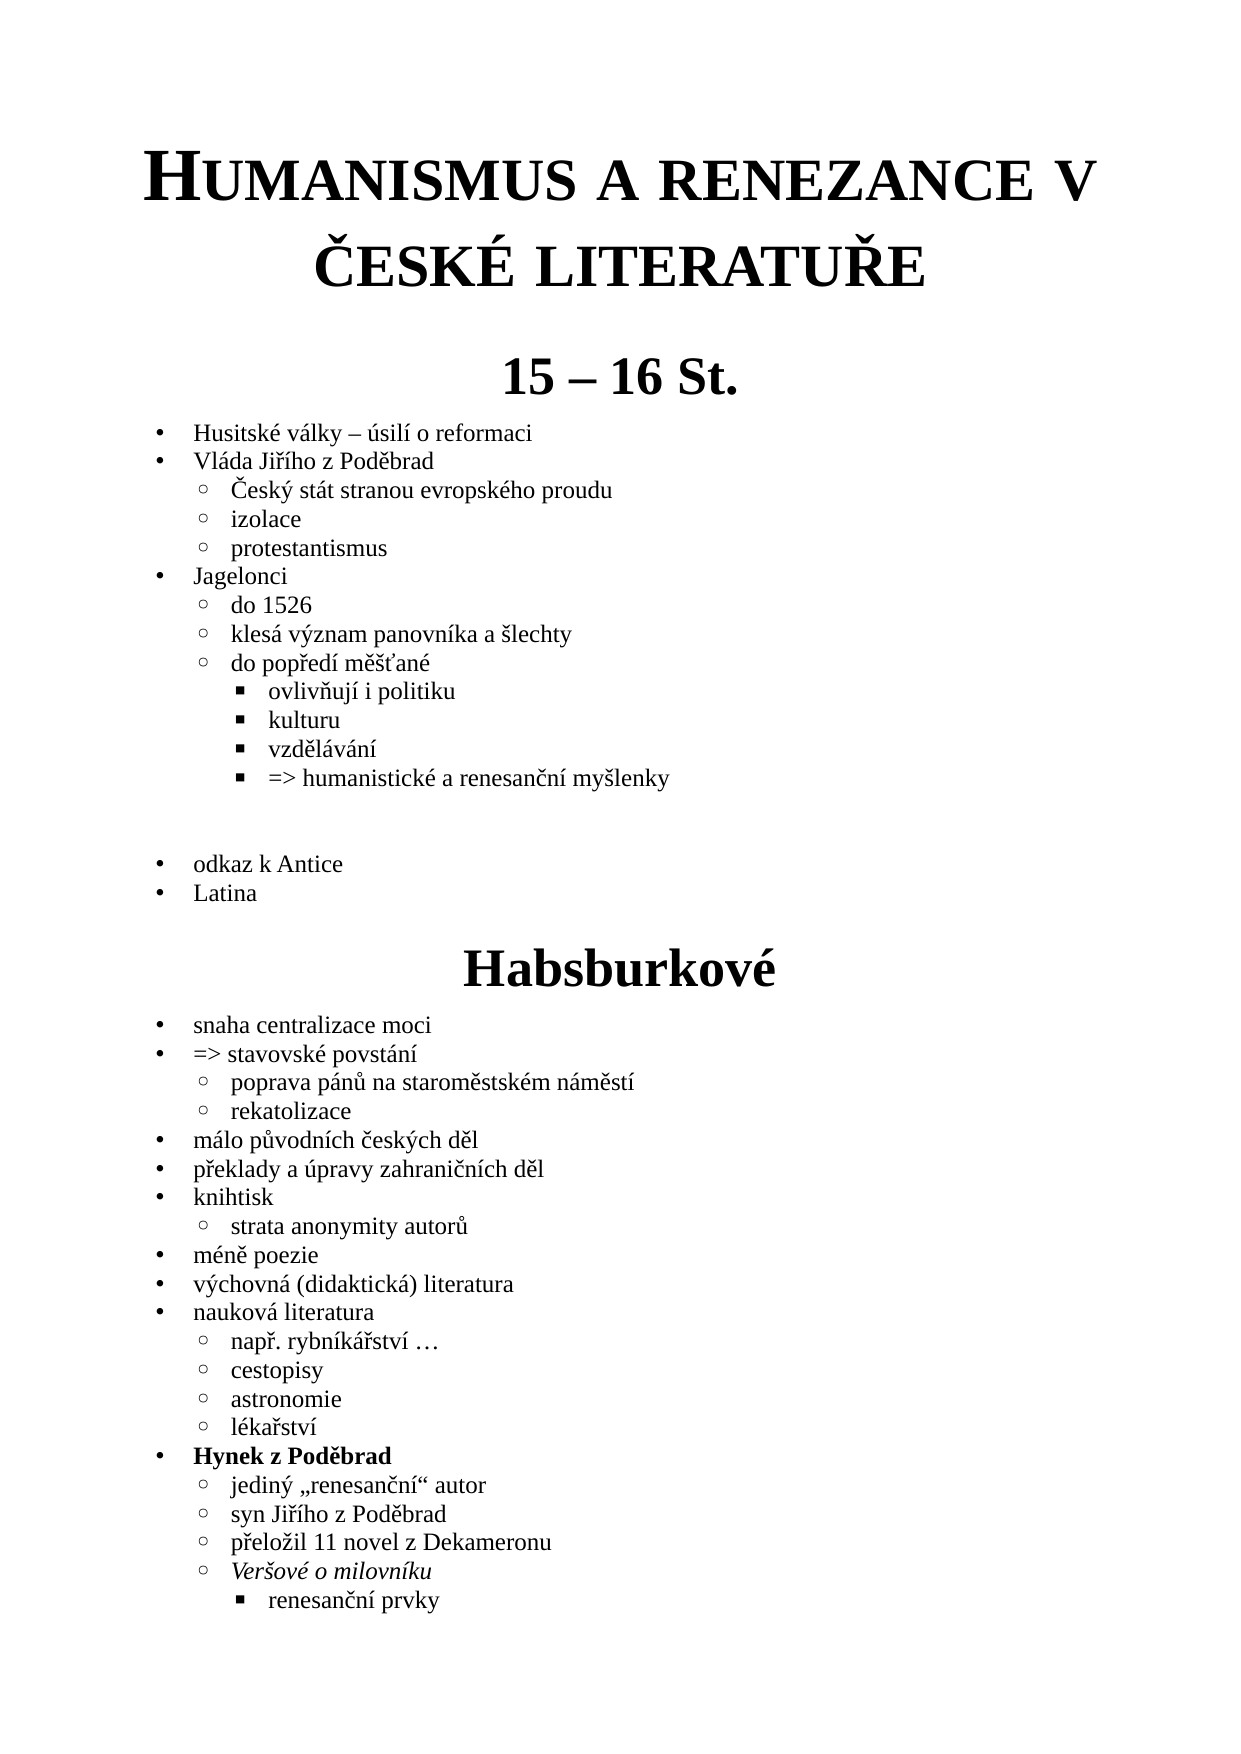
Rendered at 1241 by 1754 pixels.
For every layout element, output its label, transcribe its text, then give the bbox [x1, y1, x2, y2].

list ovlivňují i politiku [231, 676, 1122, 705]
list odkaz k Antice [156, 849, 1122, 878]
list Vláda Jiřího z Poděbrad [156, 446, 1122, 475]
list izolace [193, 504, 1122, 533]
list => humanistické a renesanční myšlenky [231, 763, 1122, 791]
list nauková literatura [156, 1297, 1122, 1326]
list Latina [156, 878, 1122, 906]
list lékařství [193, 1412, 1122, 1441]
list poprava pánů na staroměstském náměstí [193, 1067, 1122, 1096]
list Veršové o milovníku [193, 1556, 1122, 1585]
list např. rybníkářství … [193, 1326, 1122, 1355]
list Český stát stranou evropského proudu [193, 475, 1122, 504]
list výchovná (didaktická) literatura [156, 1269, 1122, 1297]
list astronomie [193, 1384, 1122, 1412]
text Humanismus a renezance v české literatuře [118, 130, 1122, 302]
list Hynek z Poděbrad [156, 1441, 1122, 1470]
list klesá význam panovníka a šlechty [193, 619, 1122, 648]
list syn Jiřího z Poděbrad [193, 1499, 1122, 1527]
list kulturu [231, 705, 1122, 734]
list přeložil 11 novel z Dekameronu [193, 1527, 1122, 1556]
list cestopisy [193, 1355, 1122, 1384]
list => stavovské povstání [156, 1039, 1122, 1067]
list rekatolizace [193, 1096, 1122, 1125]
list protestantismus [193, 533, 1122, 561]
list knihtisk [156, 1182, 1122, 1211]
text Habsburkové [118, 936, 1122, 998]
list méně poezie [156, 1240, 1122, 1269]
list Jagelonci [156, 561, 1122, 590]
list jediný „renesanční“ autor [193, 1470, 1122, 1499]
list překlady a úpravy zahraničních děl [156, 1154, 1122, 1182]
list málo původních českých děl [156, 1125, 1122, 1154]
list Husitské války – úsilí o reformaci [156, 418, 1122, 446]
list do popředí měšťané [193, 648, 1122, 676]
list snaha centralizace moci [156, 1010, 1122, 1039]
text 15 – 16 st. [118, 344, 1122, 406]
list vzdělávání [231, 734, 1122, 763]
list renesanční prvky [231, 1585, 1122, 1614]
list strata anonymity autorů [193, 1211, 1122, 1240]
list do 1526 [193, 590, 1122, 619]
